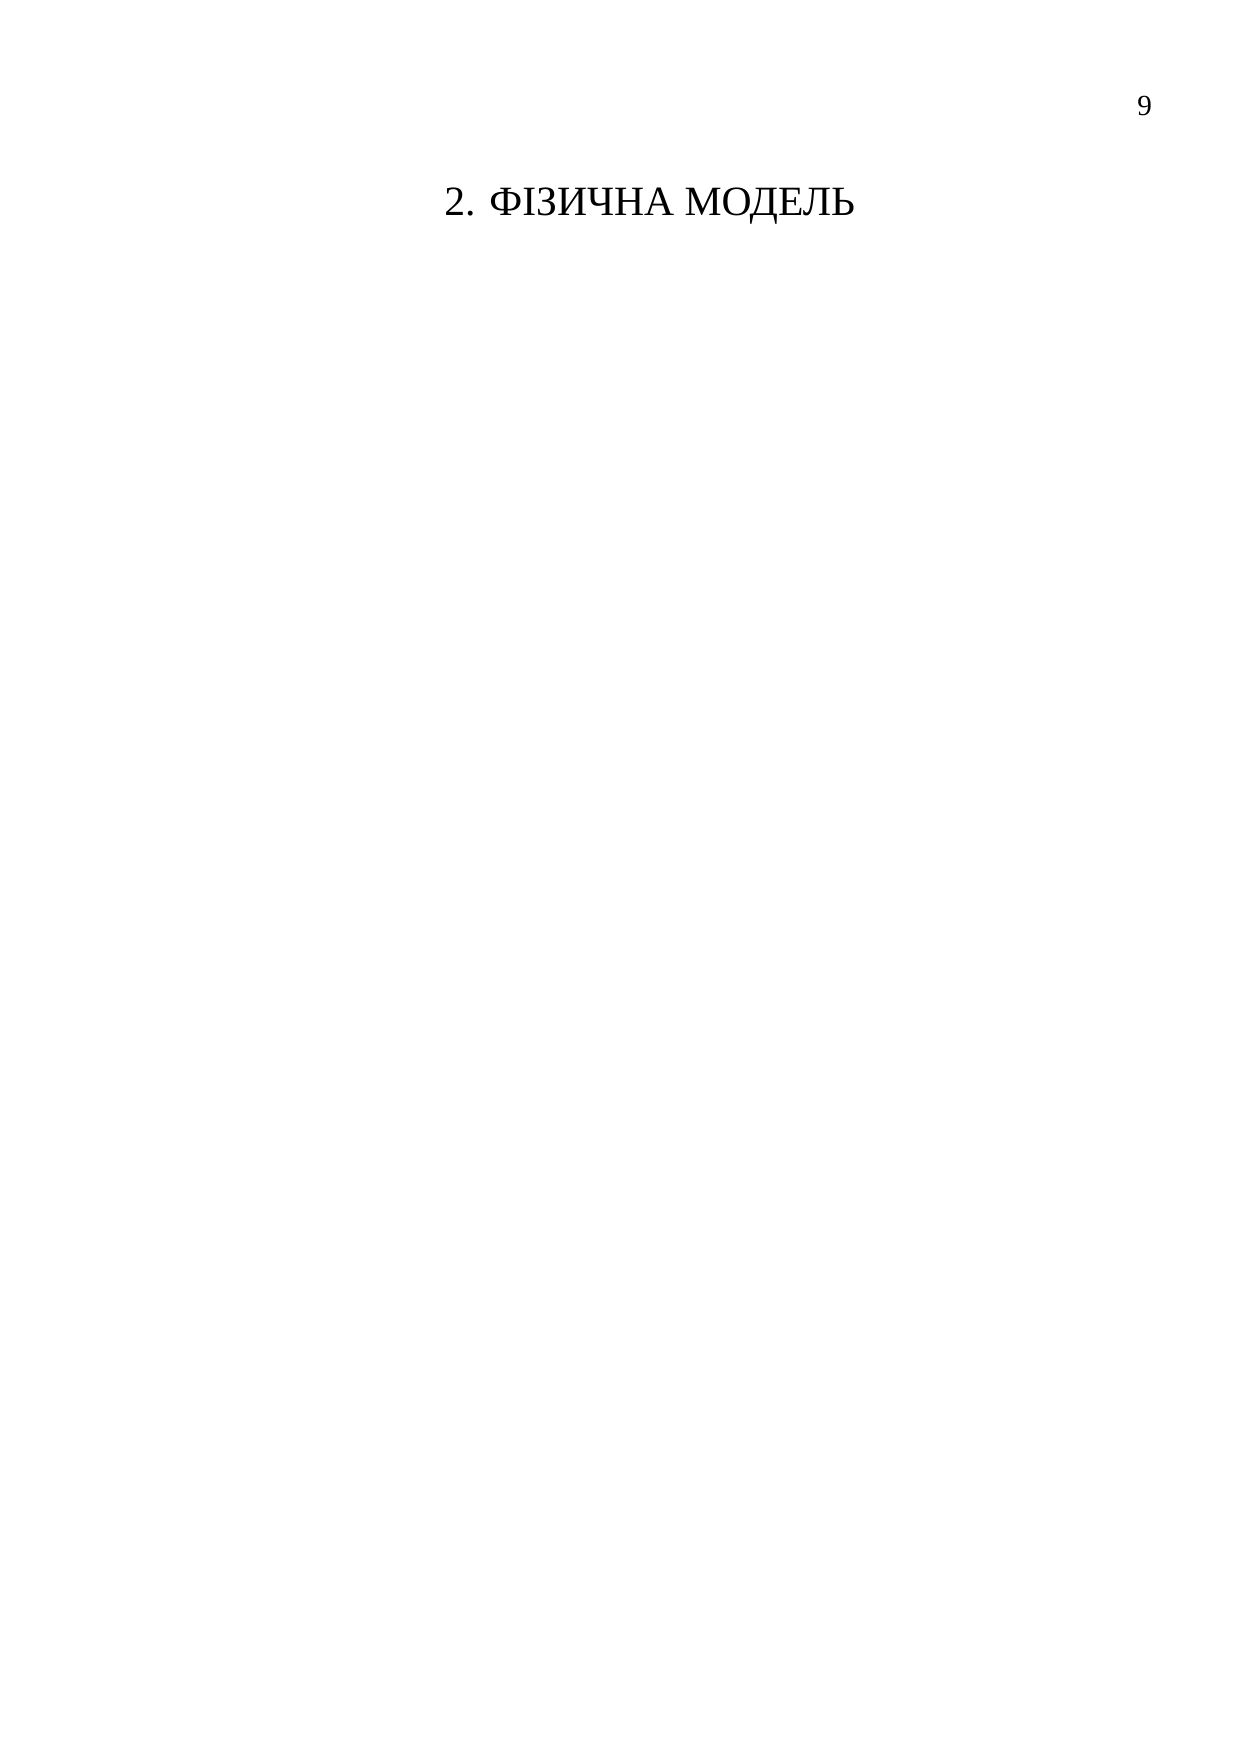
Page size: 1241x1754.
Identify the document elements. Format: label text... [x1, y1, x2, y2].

subtitle Фізична модель [148, 176, 1152, 224]
